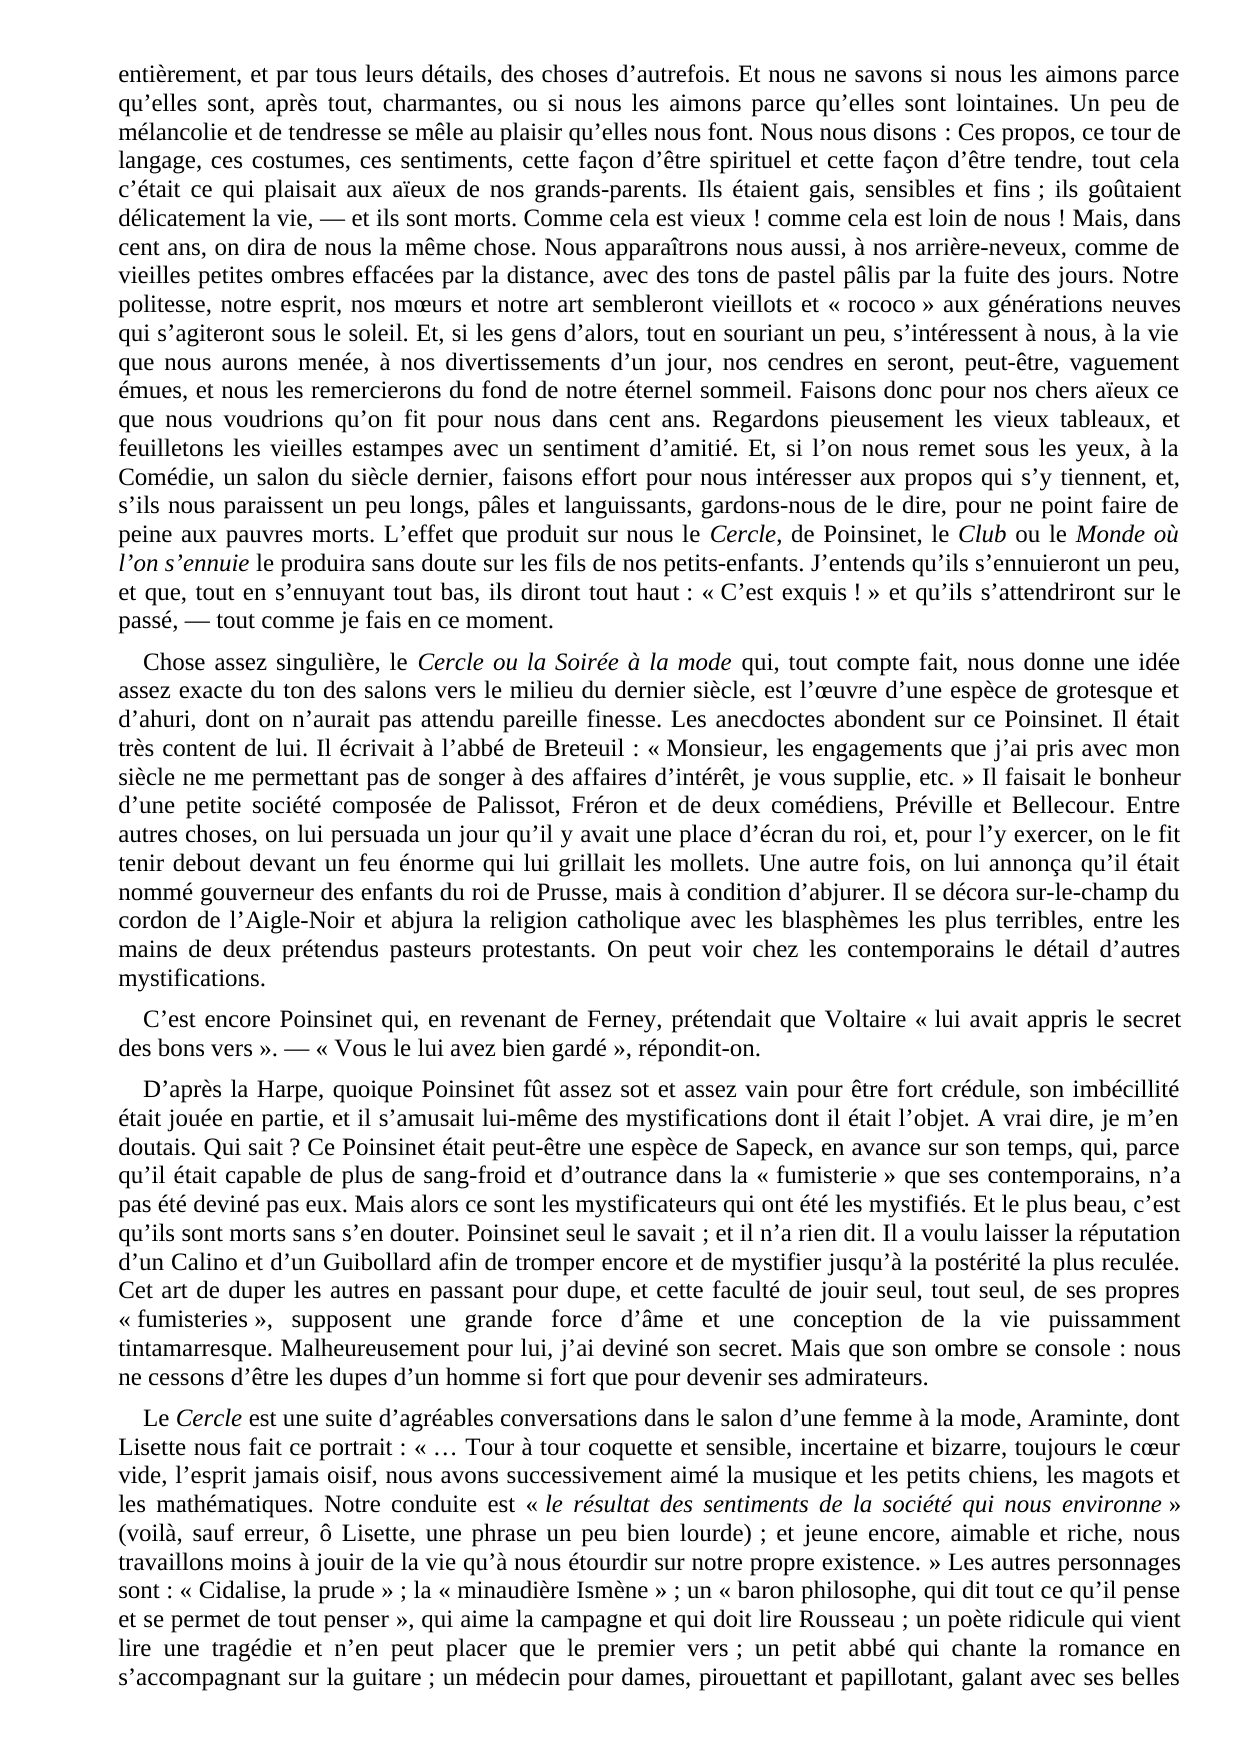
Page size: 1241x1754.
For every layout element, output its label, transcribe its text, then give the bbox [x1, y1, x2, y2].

text D’après la Harpe, quoique Poinsinet fût assez sot et assez vain pour être fort crédule, son imbécillité était jouée en partie, et il s’amusait lui-même des mystifications dont il était l’objet. A vrai dire, je m’en doutais. Qui sait ? Ce Poinsinet était peut-être une espèce de Sapeck, en avance sur son temps, qui, parce qu’il était capable de plus de sang-froid et d’outrance dans la « fumisterie » que ses contemporains, n’a pas été deviné pas eux. Mais alors ce sont les mystificateurs qui ont été les mystifiés. Et le plus beau, c’est qu’ils sont morts sans s’en douter. Poinsinet seul le savait ; et il n’a rien dit. Il a voulu laisser la réputation d’un Calino et d’un Guibollard afin de tromper encore et de mystifier jusqu’à la postérité la plus reculée. Cet art de duper les autres en passant pour dupe, et cette faculté de jouir seul, tout seul, de ses propres « fumisteries », supposent une grande force d’âme et une conception de la vie puissamment tintamarresque. Malheureusement pour lui, j’ai deviné son secret. Mais que son ombre se console : nous ne cessons d’être les dupes d’un homme si fort que pour devenir ses admirateurs. [118, 1074, 1181, 1390]
text entièrement, et par tous leurs détails, des choses d’autrefois. Et nous ne savons si nous les aimons parce qu’elles sont, après tout, charmantes, ou si nous les aimons parce qu’elles sont lointaines. Un peu de mélancolie et de tendresse se mêle au plaisir qu’elles nous font. Nous nous disons : Ces propos, ce tour de langage, ces costumes, ces sentiments, cette façon d’être spirituel et cette façon d’être tendre, tout cela c’était ce qui plaisait aux aïeux de nos grands-parents. Ils étaient gais, sensibles et fins ; ils goûtaient délicatement la vie, — et ils sont morts. Comme cela est vieux ! comme cela est loin de nous ! Mais, dans cent ans, on dira de nous la même chose. Nous apparaîtrons nous aussi, à nos arrière-neveux, comme de vieilles petites ombres effacées par la distance, avec des tons de pastel pâlis par la fuite des jours. Notre politesse, notre esprit, nos mœurs et notre art sembleront vieillots et « rococo » aux générations neuves qui s’agiteront sous le soleil. Et, si les gens d’alors, tout en souriant un peu, s’intéressent à nous, à la vie que nous aurons menée, à nos divertissements d’un jour, nos cendres en seront, peut-être, vaguement émues, et nous les remercierons du fond de notre éternel sommeil. Faisons donc pour nos chers aïeux ce que nous voudrions qu’on fit pour nous dans cent ans. Regardons pieusement les vieux tableaux, et feuilletons les vieilles estampes avec un sentiment d’amitié. Et, si l’on nous remet sous les yeux, à la Comédie, un salon du siècle dernier, faisons effort pour nous intéresser aux propos qui s’y tiennent, et, s’ils nous paraissent un peu longs, pâles et languissants, gardons-nous de le dire, pour ne point faire de peine aux pauvres morts. L’effet que produit sur nous le Cercle, de Poinsinet, le Club ou le Monde où l’on s’ennuie le produira sans doute sur les fils de nos petits-enfants. J’entends qu’ils s’ennuieront un peu, et que, tout en s’ennuyant tout bas, ils diront tout haut : « C’est exquis ! » et qu’ils s’attendriront sur le passé, — tout comme je fais en ce moment. [118, 59, 1181, 634]
text Le Cercle est une suite d’agréables conversations dans le salon d’une femme à la mode, Araminte, dont Lisette nous fait ce portrait : « … Tour à tour coquette et sensible, incertaine et bizarre, toujours le cœur vide, l’esprit jamais oisif, nous avons successivement aimé la musique et les petits chiens, les magots et les mathématiques. Notre conduite est « le résultat des sentiments de la société qui nous environne » (voilà, sauf erreur, ô Lisette, une phrase un peu bien lourde) ; et jeune encore, aimable et riche, nous travaillons moins à jouir de la vie qu’à nous étourdir sur notre propre existence. » Les autres personnages sont : « Cidalise, la prude » ; la « minaudière Ismène » ; un « baron philosophe, qui dit tout ce qu’il pense et se permet de tout penser », qui aime la campagne et qui doit lire Rousseau ; un poète ridicule qui vient lire une tragédie et n’en peut placer que le premier vers ; un petit abbé qui chante la romance en s’accompagnant sur la guitare ; un médecin pour dames, pirouettant et papillotant, galant avec ses belles [118, 1403, 1181, 1690]
text C’est encore Poinsinet qui, en revenant de Ferney, prétendait que Voltaire « lui avait appris le secret des bons vers ». — « Vous le lui avez bien gardé », répondit-on. [118, 1004, 1181, 1062]
text Chose assez singulière, le Cercle ou la Soirée à la mode qui, tout compte fait, nous donne une idée assez exacte du ton des salons vers le milieu du dernier siècle, est l’œuvre d’une espèce de grotesque et d’ahuri, dont on n’aurait pas attendu pareille finesse. Les anecdoctes abondent sur ce Poinsinet. Il était très content de lui. Il écrivait à l’abbé de Breteuil : « Monsieur, les engagements que j’ai pris avec mon siècle ne me permettant pas de songer à des affaires d’intérêt, je vous supplie, etc. » Il faisait le bonheur d’une petite société composée de Palissot, Fréron et de deux comédiens, Préville et Bellecour. Entre autres choses, on lui persuada un jour qu’il y avait une place d’écran du roi, et, pour l’y exercer, on le fit tenir debout devant un feu énorme qui lui grillait les mollets. Une autre fois, on lui annonça qu’il était nommé gouverneur des enfants du roi de Prusse, mais à condition d’abjurer. Il se décora sur-le-champ du cordon de l’Aigle-Noir et abjura la religion catholique avec les blasphèmes les plus terribles, entre les mains de deux prétendus pasteurs protestants. On peut voir chez les contemporains le détail d’autres mystifications. [118, 647, 1181, 992]
